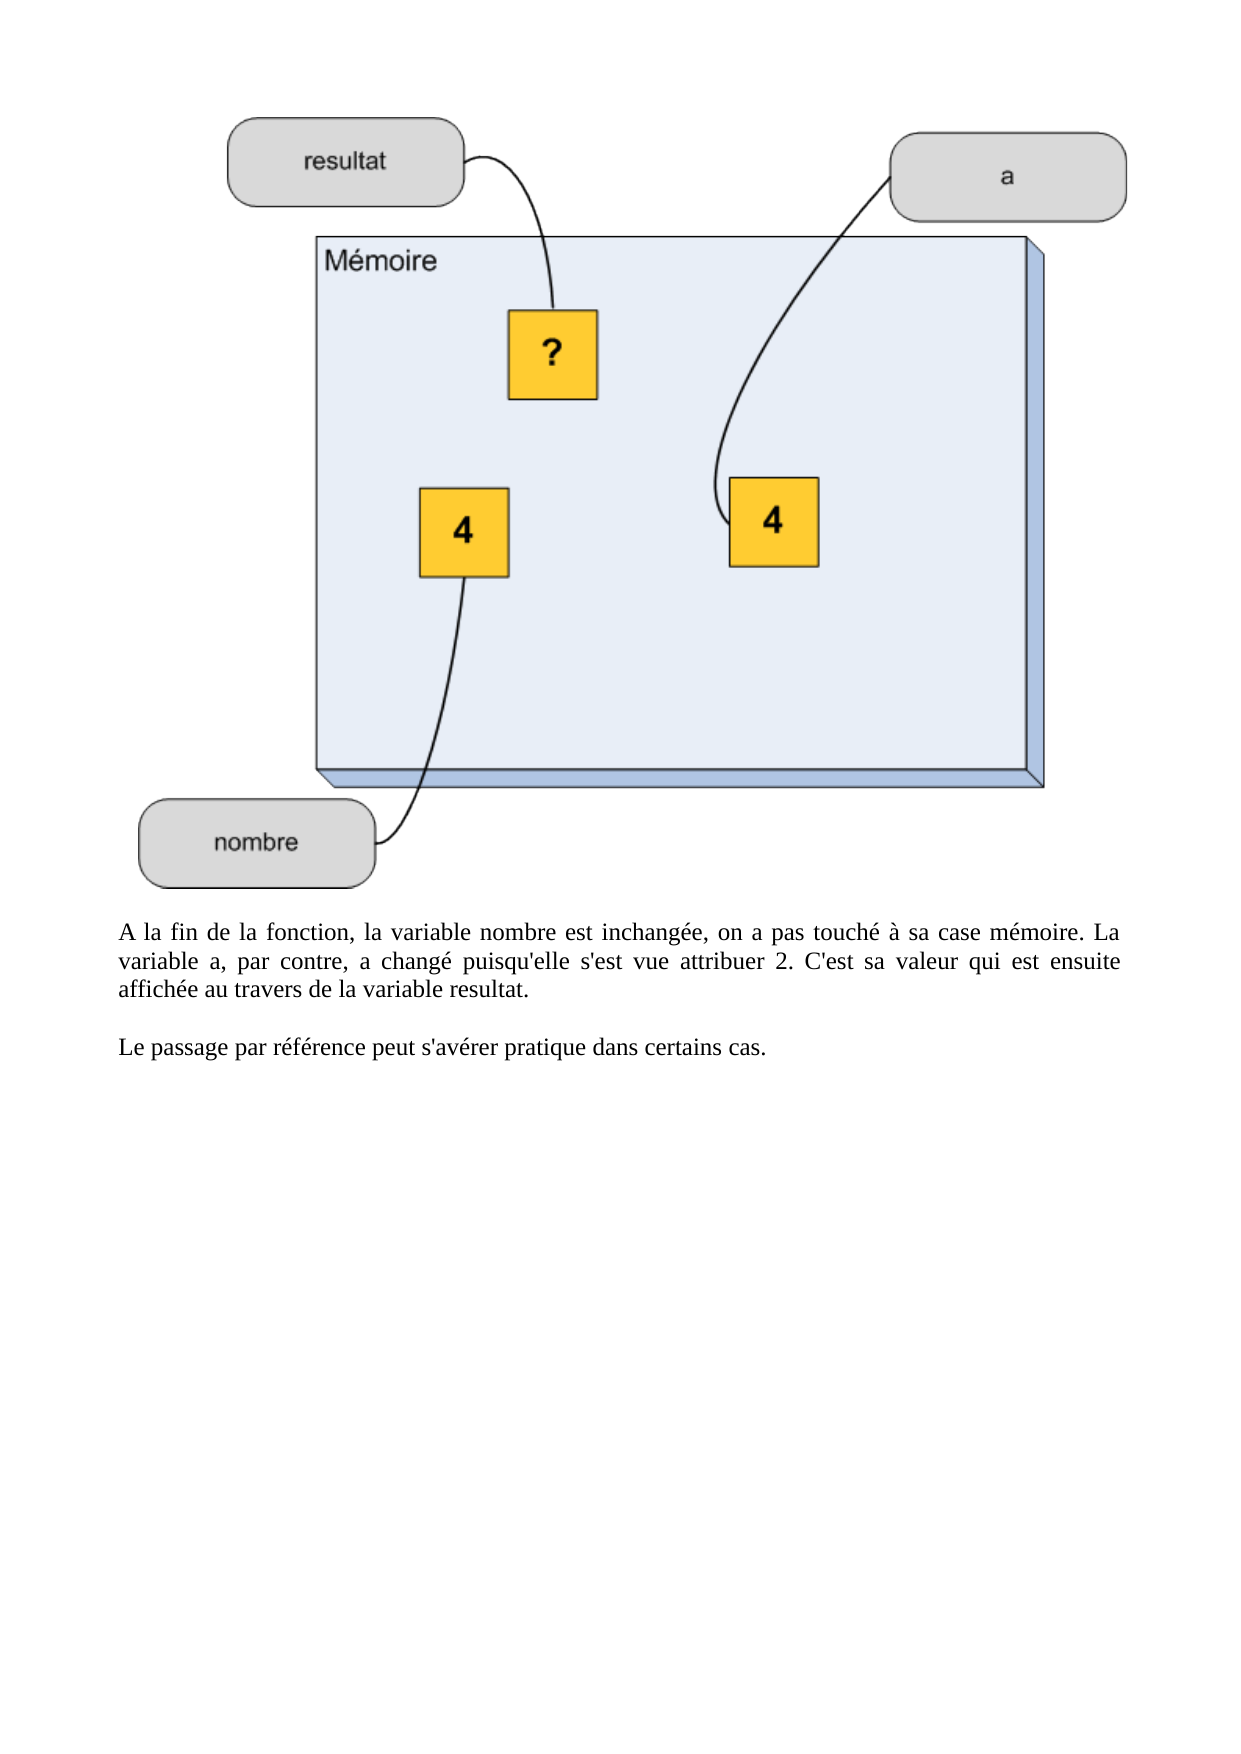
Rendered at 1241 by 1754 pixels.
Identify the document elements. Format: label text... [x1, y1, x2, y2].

text A la fin de la fonction, la variable nombre est inchangée, on a pas touché à sa case mémoire. La variable a, par contre, a changé puisqu'elle s'est vue attribuer 2. C'est sa valeur qui est ensuite affichée au travers de la variable resultat. [118, 917, 1122, 1003]
picture [138, 117, 1128, 889]
text Le passage par référence peut s'avérer pratique dans certains cas. [118, 1032, 1122, 1061]
